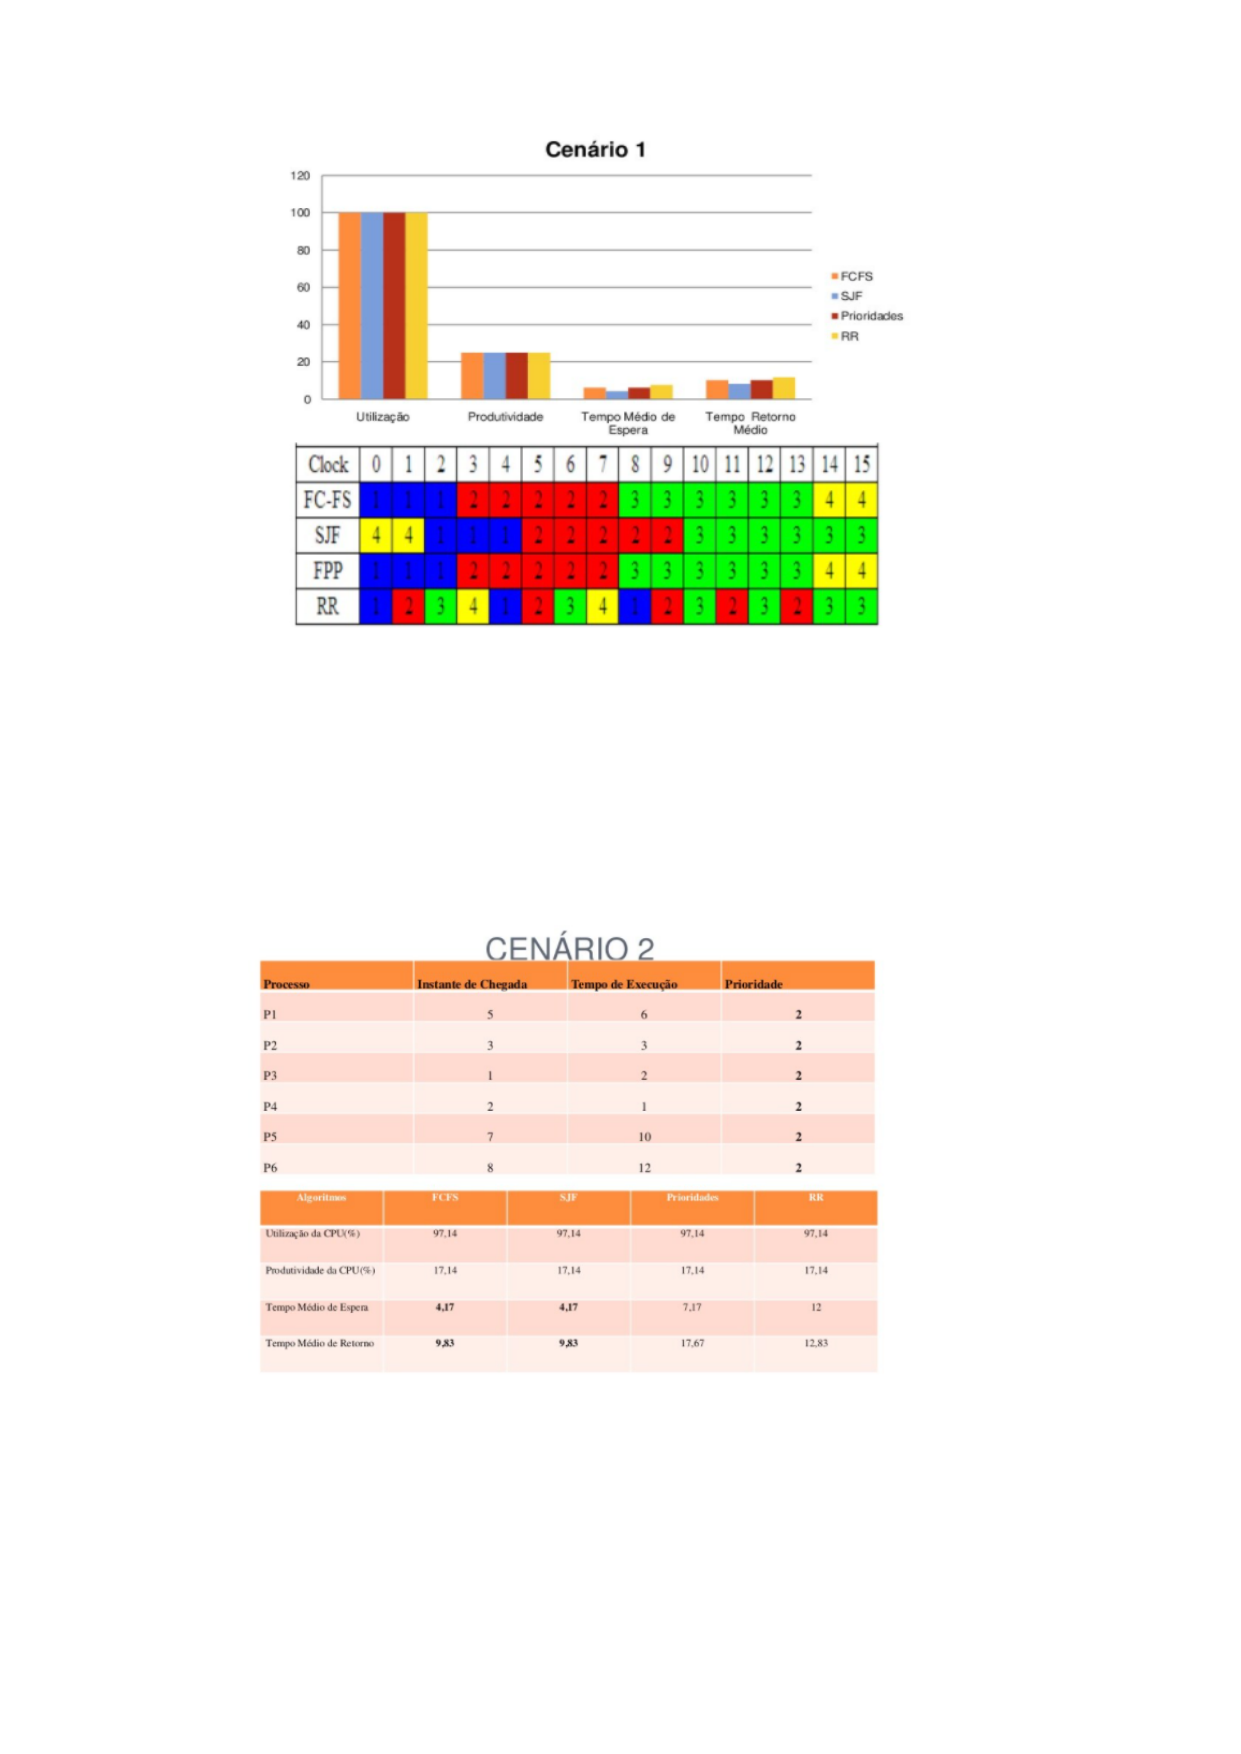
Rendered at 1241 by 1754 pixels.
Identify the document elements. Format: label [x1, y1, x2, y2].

picture [247, 115, 944, 679]
picture [245, 894, 888, 1387]
